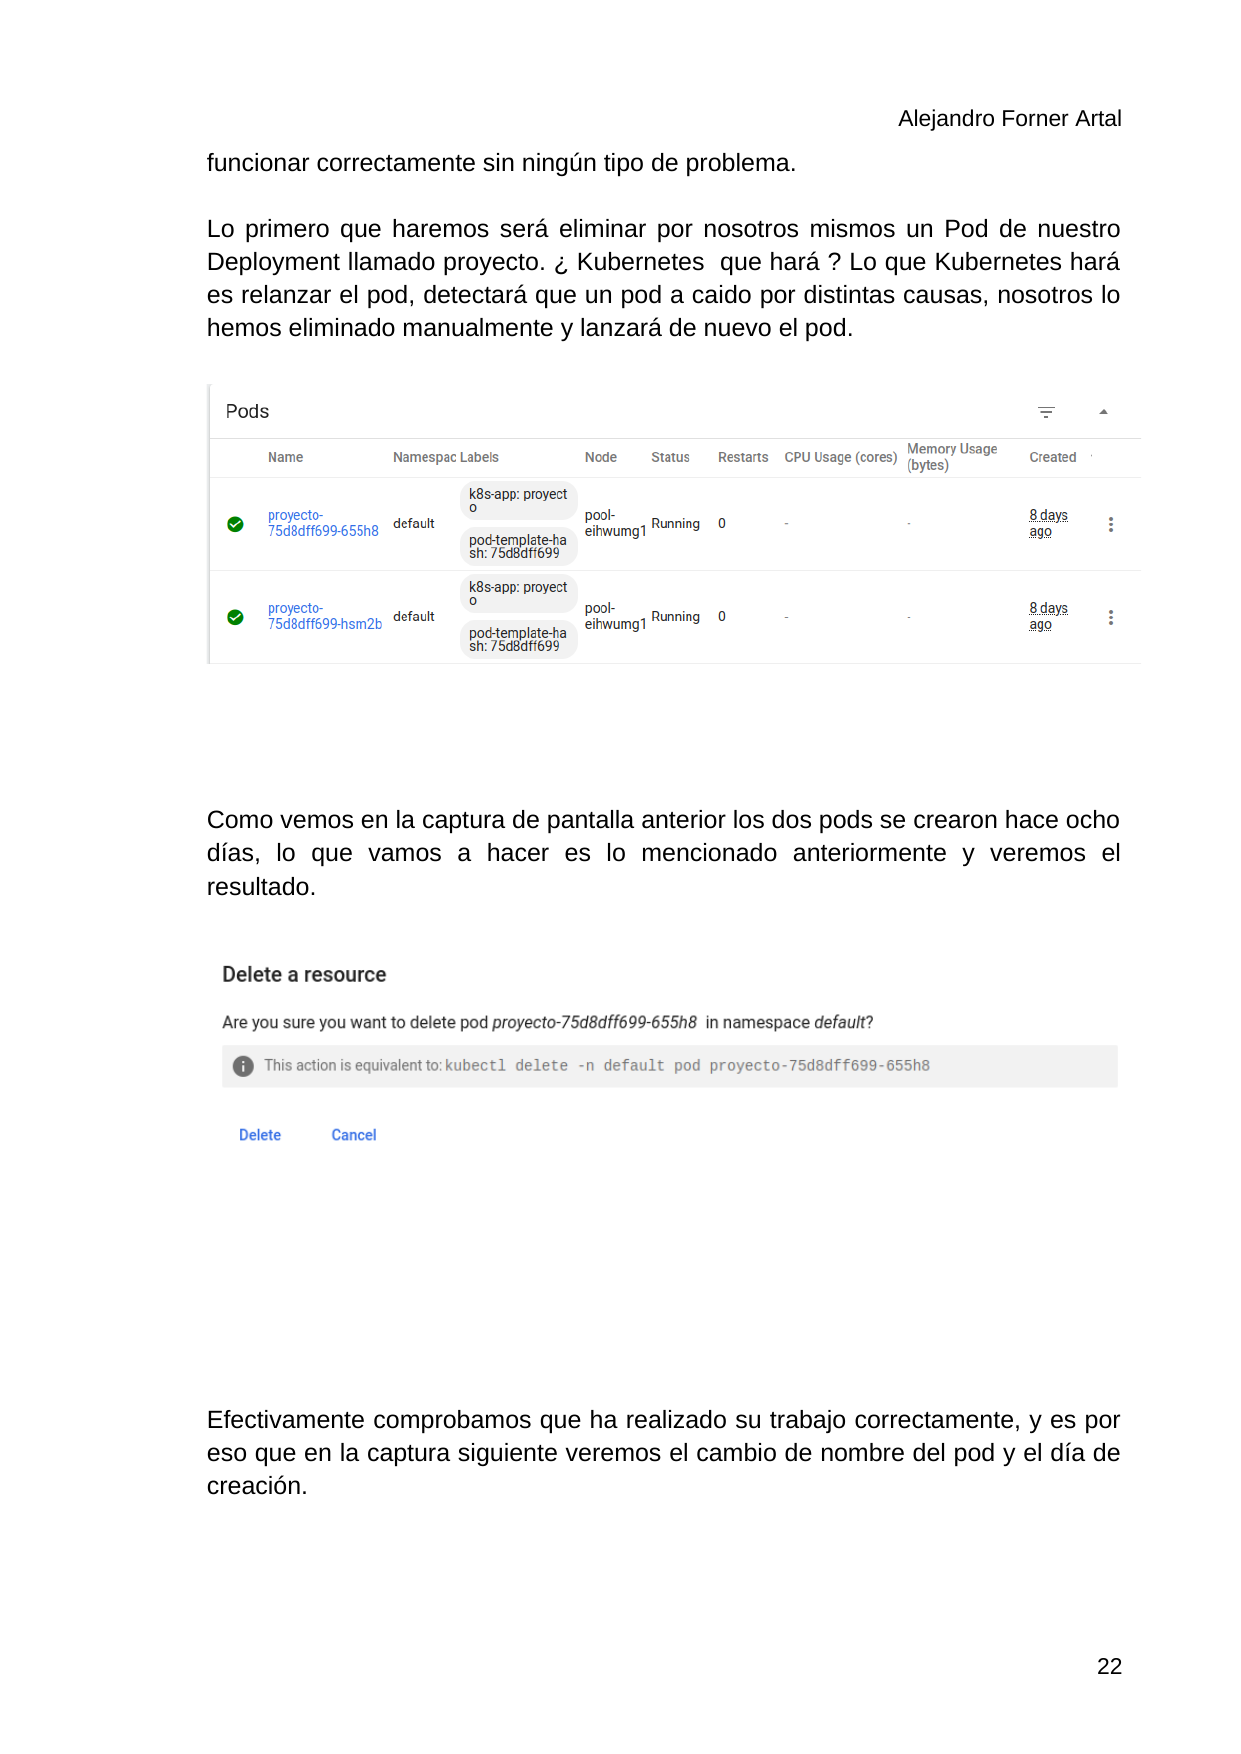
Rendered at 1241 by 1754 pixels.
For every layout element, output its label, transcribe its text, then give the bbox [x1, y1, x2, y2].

text Como vemos en la captura de pantalla anterior los dos pods se crearon hace ocho días, lo que vamos a hacer es lo mencionado anteriormente y veremos el resultado. [207, 805, 1122, 900]
text Efectivamente comprobamos que ha realizado su trabajo correctamente, y es por eso que en la captura siguiente veremos el cambio de nombre del pod y el día de creación. [207, 1405, 1122, 1499]
picture [206, 943, 1141, 1170]
picture [206, 384, 1142, 664]
text Lo primero que haremos será eliminar por nosotros mismos un Pod de nuestro Deployment llamado proyecto. ¿ Kubernetes que hará ? Lo que Kubernetes hará es relanzar el pod, detectará que un pod a caido por distintas causas, nosotros lo hemos eliminado manualmente y lanzará de nuevo el pod. [207, 214, 1122, 341]
text funcionar correctamente sin ningún tipo de problema. [207, 148, 1122, 176]
